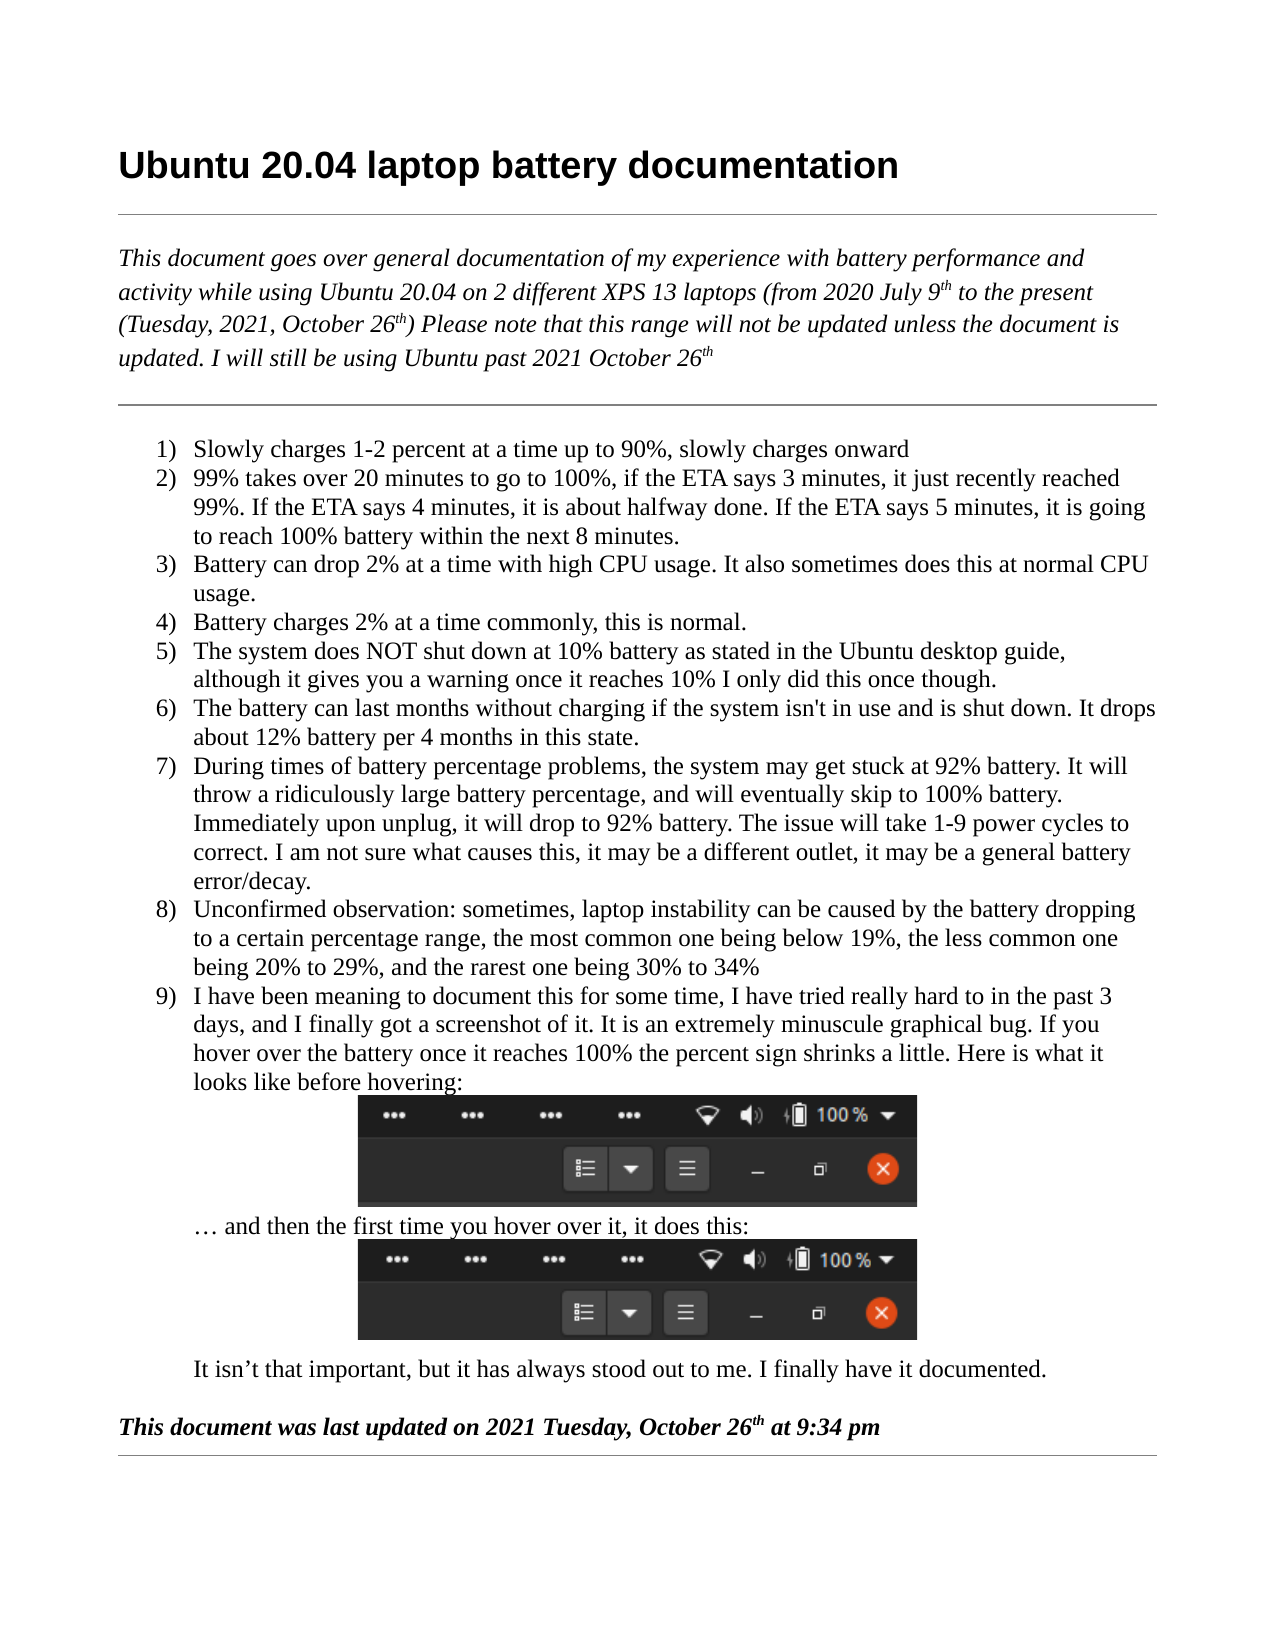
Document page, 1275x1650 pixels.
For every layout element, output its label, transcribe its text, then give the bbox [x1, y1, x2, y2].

list I have been meaning to document this for some time, I have tried really hard to in the past 3 days, and I finally got a screenshot of it. It is an extremely minuscule graphical bug. If you hover over the battery once it reaches 100% the percent sign shrinks a little. Here is what it looks like before hovering: [156, 981, 1157, 1096]
list … and then the first time you hover over it, it does this: [156, 1211, 1157, 1239]
list It isn’t that important, but it has always stood out to me. I finally have it documented. [156, 1354, 1157, 1383]
list The battery can last months without charging if the system isn't in use and is shut down. It drops about 12% battery per 4 months in this state. [156, 693, 1157, 751]
list The system does NOT shut down at 10% battery as stated in the Ubuntu desktop guide, although it gives you a warning once it reaches 10% I only did this once though. [156, 636, 1157, 693]
list 99% takes over 20 minutes to go to 100%, if the ETA says 3 minutes, it just recently reached 99%. If the ETA says 4 minutes, it is about halfway done. If the ETA says 5 minutes, it is going to reach 100% battery within the next 8 minutes. [156, 463, 1157, 549]
subtitle Ubuntu 20.04 laptop battery documentation [118, 143, 1157, 187]
text This document goes over general documentation of my experience with battery performance and activity while using Ubuntu 20.04 on 2 different XPS 13 laptops (from 2020 July 9th to the present (Tuesday, 2021, October 26th) Please note that this range will not be updated unless the document is updated. I will still be using Ubuntu past 2021 October 26th [118, 243, 1157, 371]
list Battery can drop 2% at a time with high CPU usage. It also sometimes does this at normal CPU usage. [156, 549, 1157, 607]
list Unconfirmed observation: sometimes, laptop instability can be caused by the battery dropping to a certain percentage range, the most common one being below 19%, the less common one being 20% to 29%, and the rarest one being 30% to 34% [156, 894, 1157, 981]
text This document was last updated on 2021 Tuesday, October 26th at 9:34 pm [118, 1412, 1157, 1441]
list Battery charges 2% at a time commonly, this is normal. [156, 607, 1157, 636]
picture [357, 1239, 918, 1340]
list Slowly charges 1-2 percent at a time up to 90%, slowly charges onward [156, 434, 1157, 463]
list During times of battery percentage problems, the system may get stuck at 92% battery. It will throw a ridiculously large battery percentage, and will eventually skip to 100% battery. Immediately upon unplug, it will drop to 92% battery. The issue will take 1-9 power cycles to correct. I am not sure what causes this, it may be a different outlet, it may be a general battery error/decay. [156, 751, 1157, 894]
picture [357, 1095, 918, 1207]
